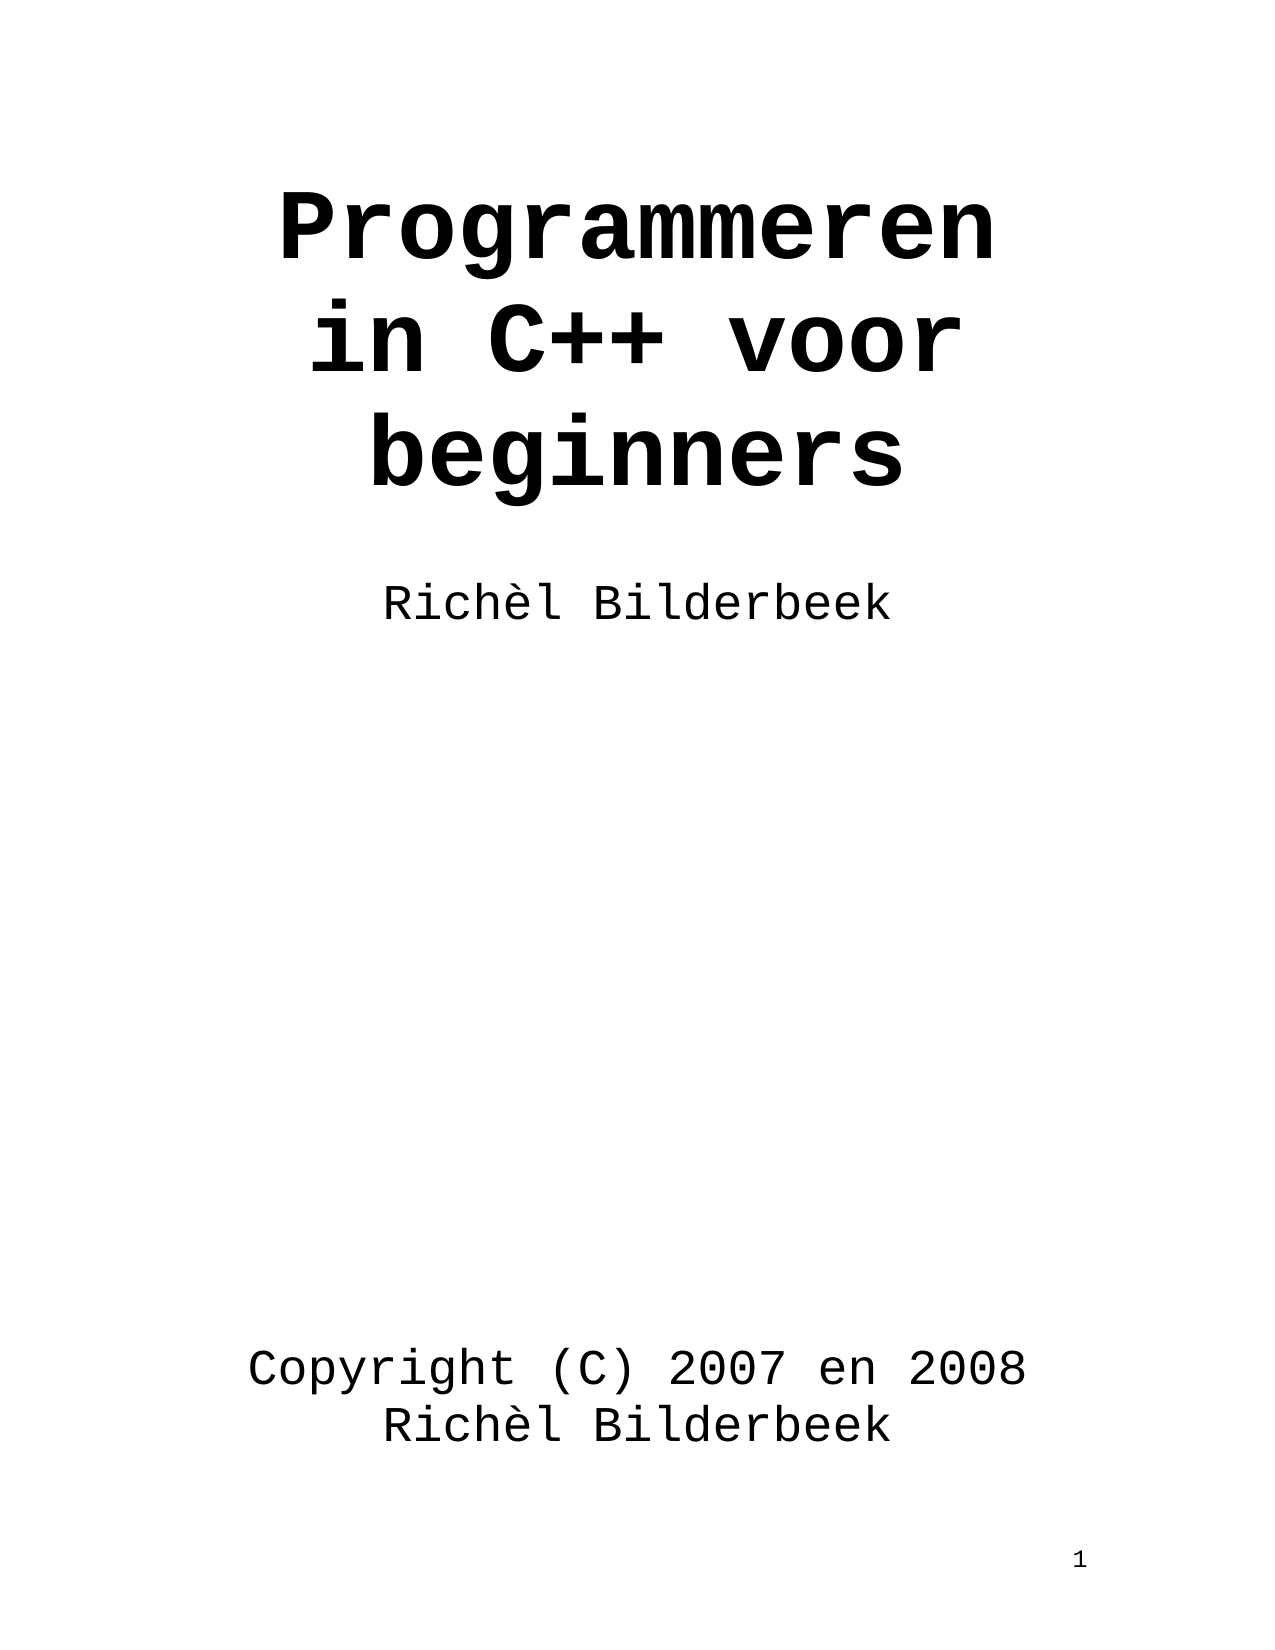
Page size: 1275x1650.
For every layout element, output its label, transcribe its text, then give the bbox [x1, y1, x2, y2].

subtitle Richèl Bilderbeek [187, 578, 1087, 634]
text Programmeren in C++ voor beginners [187, 175, 1087, 515]
subtitle Copyright (C) 2007 en 2008 Richèl Bilderbeek [187, 1343, 1087, 1456]
